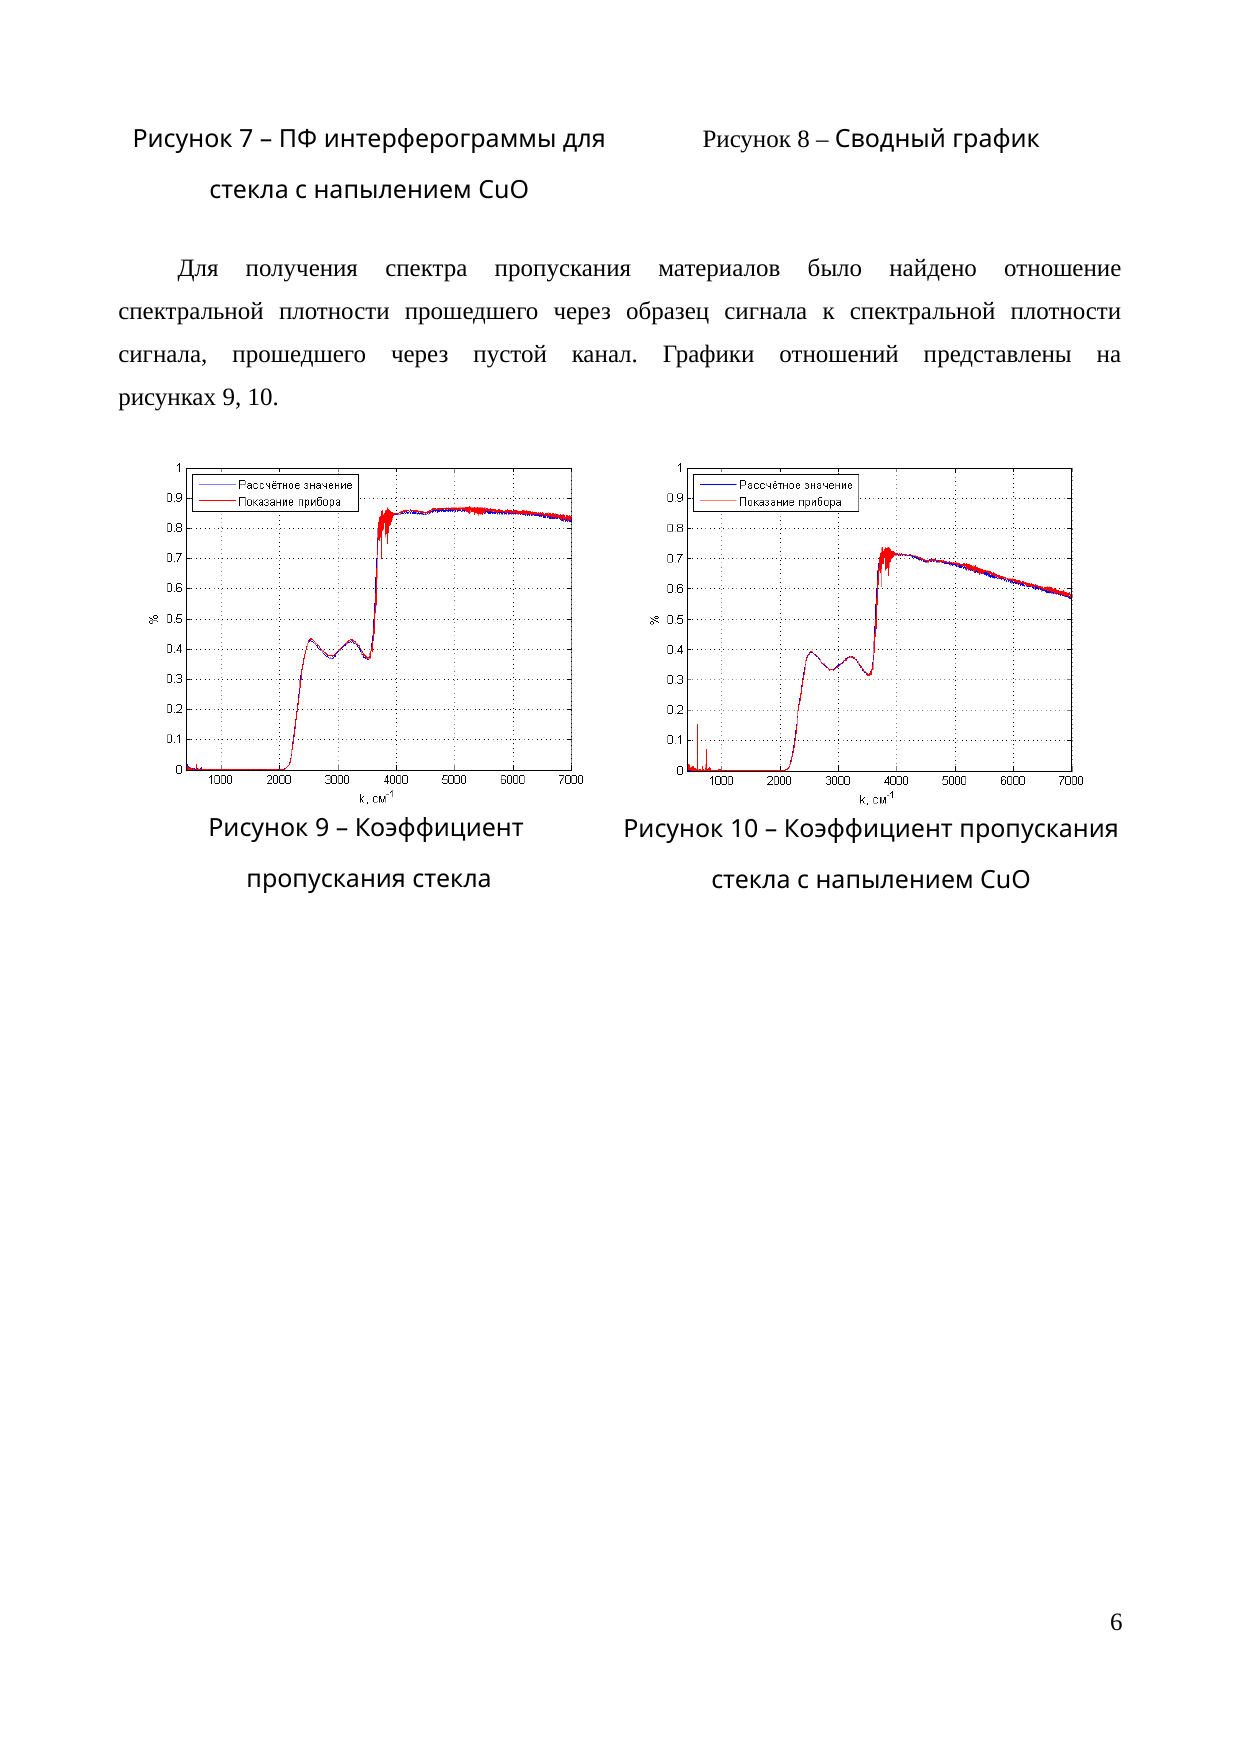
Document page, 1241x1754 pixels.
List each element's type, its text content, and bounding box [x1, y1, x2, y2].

picture [622, 440, 1118, 811]
text Для получения спектра пропускания материалов было найдено отношение спектральной плотности прошедшего через образец сигнала к спектральной плотности сигнала, прошедшего через пустой канал. Графики отношений представлены на рисунках 9, 10. [118, 253, 1122, 411]
table_header Рисунок 9 – Коэффициент пропускания стекла [118, 437, 620, 942]
table_header Рисунок 10 – Коэффициент пропускания стекла с напылением CuO [620, 437, 1122, 942]
table_cell Рисунок 8 – Сводный график [620, 118, 1122, 253]
table_cell Рисунок 7 – ПФ интерферограммы для стекла с напылением CuO [118, 118, 620, 253]
picture [121, 440, 618, 810]
